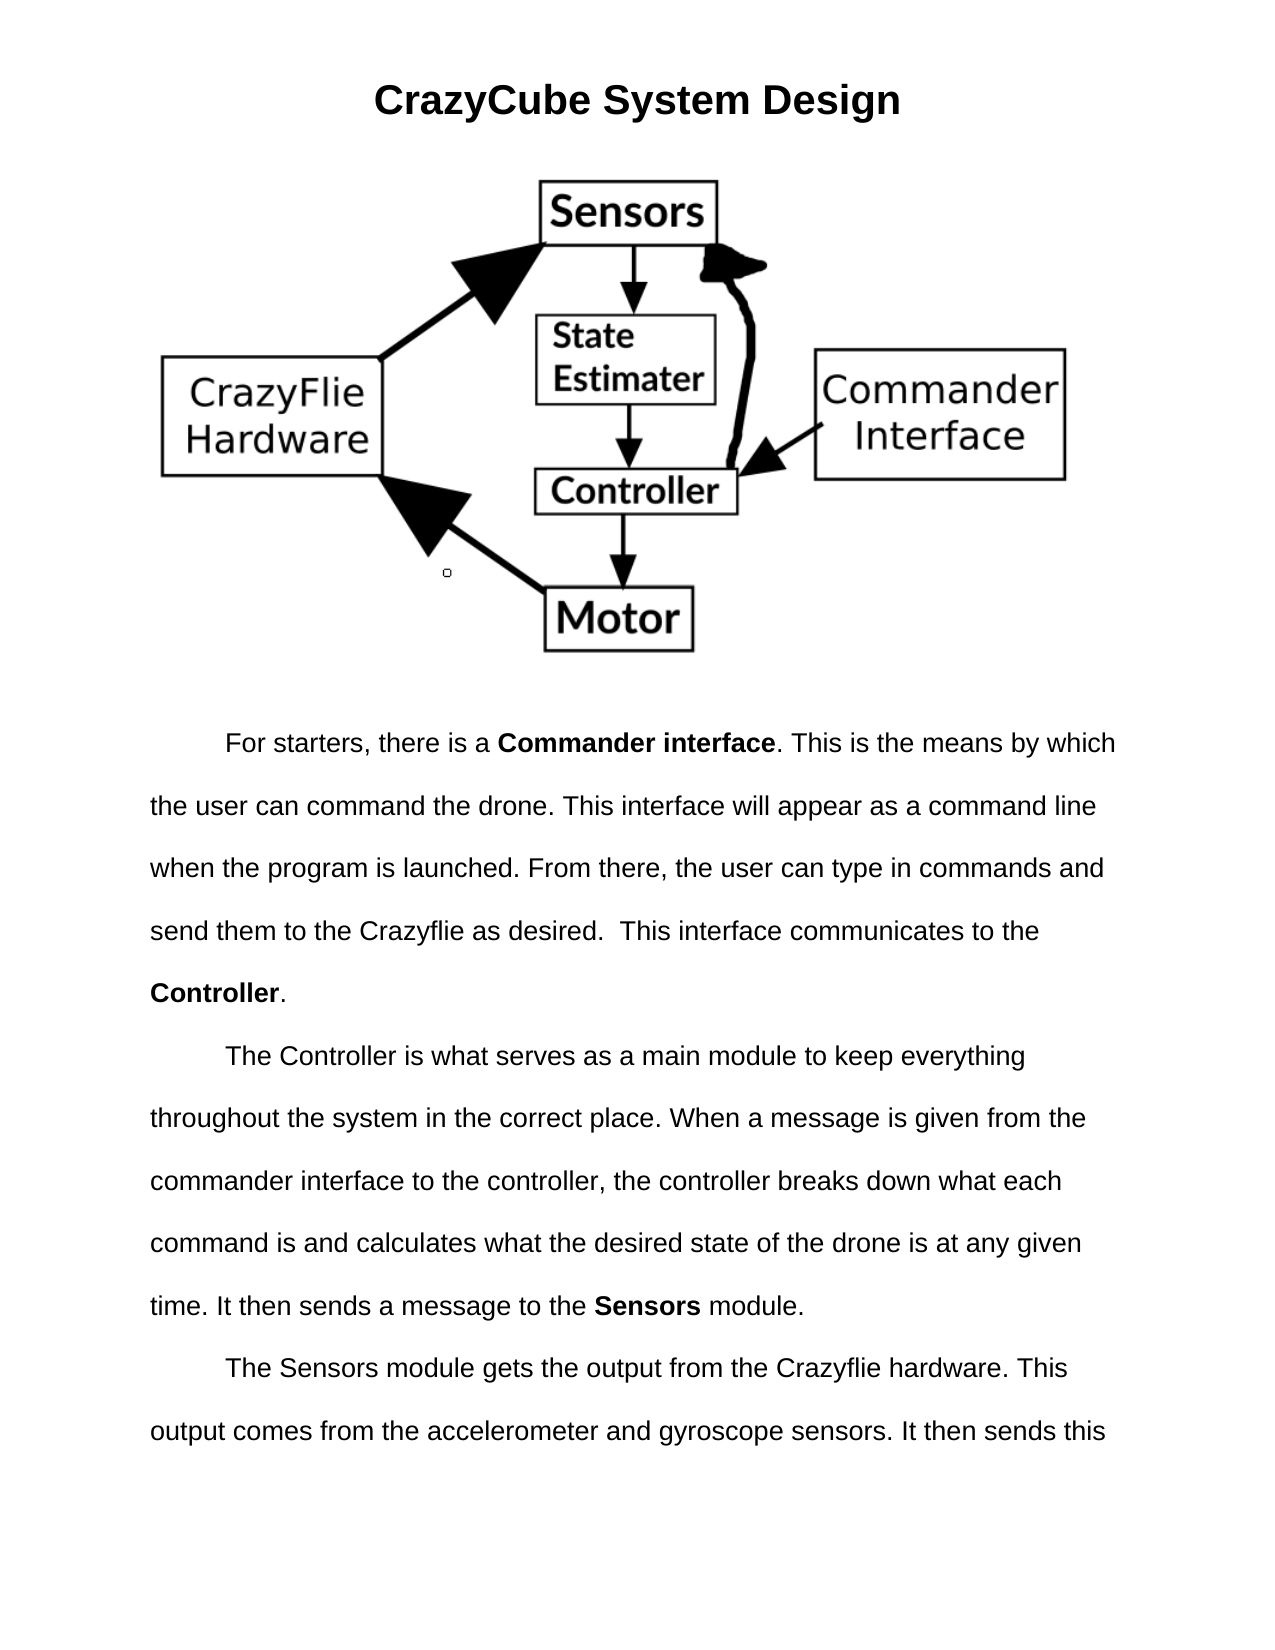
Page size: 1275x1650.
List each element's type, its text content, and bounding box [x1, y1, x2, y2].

text For starters, there is a Commander interface. This is the means by which the user can command the drone. This interface will appear as a command line when the program is launched. From there, the user can type in commands and send them to the Crazyflie as desired. This interface communicates to the Controller. [150, 678, 1125, 1009]
text The Controller is what serves as a main module to keep everything throughout the system in the correct place. When a message is given from the commander interface to the controller, the controller breaks down what each command is and calculates what the desired state of the drone is at any given time. It then sends a message to the Sensors module. [150, 1040, 1125, 1321]
text The Sensors module gets the output from the Crazyflie hardware. This output comes from the accelerometer and gyroscope sensors. It then sends this [150, 1352, 1125, 1446]
text [150, 150, 1125, 169]
picture [150, 169, 1125, 678]
